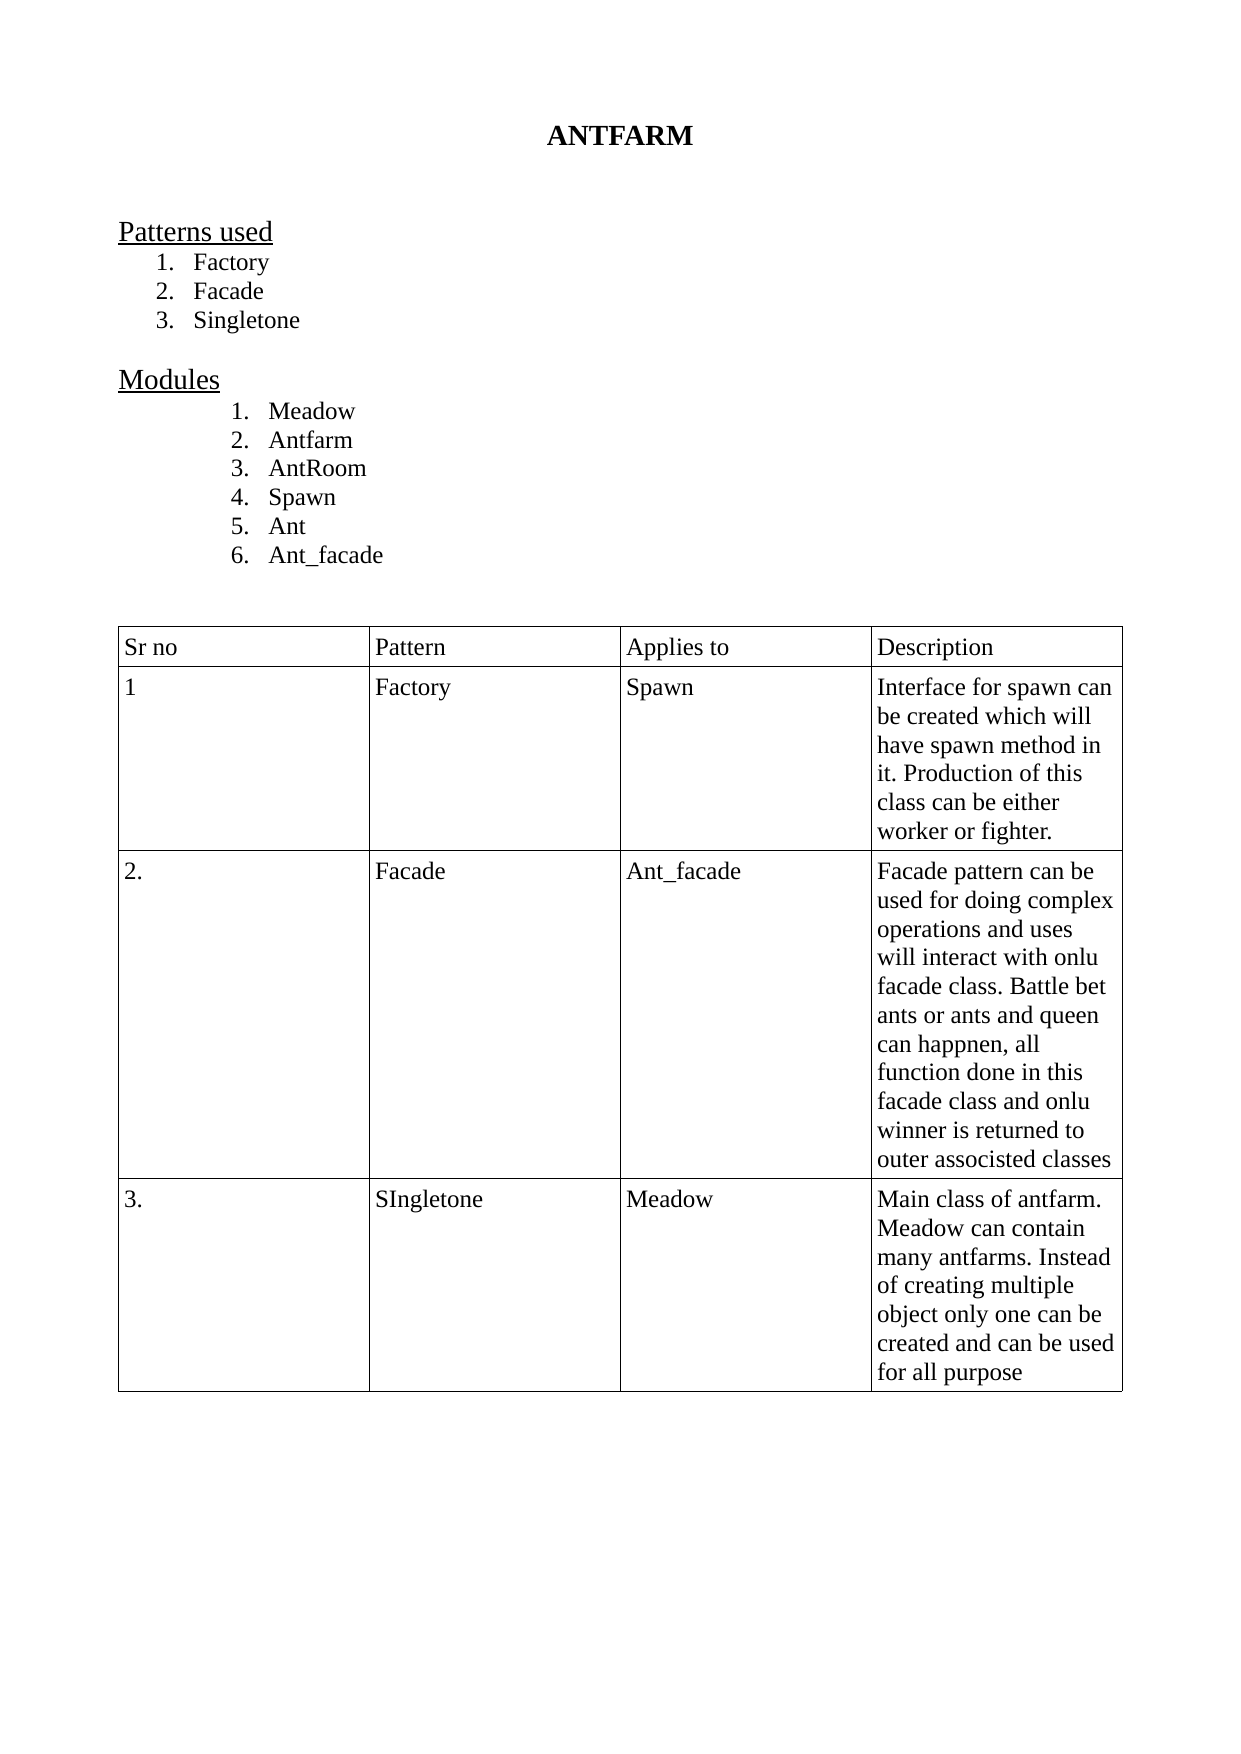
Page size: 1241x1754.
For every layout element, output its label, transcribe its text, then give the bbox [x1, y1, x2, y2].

table_cell Interface for spawn can be created which will have spawn method in it. Production of this class can be either worker or fighter. [872, 667, 1122, 850]
table_cell 2. [119, 851, 369, 1178]
list Facade [156, 276, 1122, 305]
text Modules [118, 362, 1122, 396]
table_cell SIngletone [370, 1179, 620, 1391]
table_cell Factory [370, 667, 620, 850]
table_cell 1 [119, 667, 369, 850]
list Antfarm [231, 425, 1122, 453]
table_cell Facade [370, 851, 620, 1178]
table_header Applies to [621, 627, 871, 666]
table_header Description [872, 627, 1122, 666]
table_cell 3. [119, 1179, 369, 1391]
list Ant_facade [231, 540, 1122, 568]
list AntRoom [231, 453, 1122, 482]
list Meadow [231, 396, 1122, 425]
list Factory [156, 247, 1122, 276]
table_cell Meadow [621, 1179, 871, 1391]
table_header Pattern [370, 627, 620, 666]
table_cell Main class of antfarm. Meadow can contain many antfarms. Instead of creating multiple object only one can be created and can be used for all purpose [872, 1179, 1122, 1391]
list Spawn [231, 482, 1122, 511]
text ANTFARM [118, 118, 1122, 152]
table_cell Ant_facade [621, 851, 871, 1178]
list Ant [231, 511, 1122, 540]
table_cell Facade pattern can be used for doing complex operations and uses will interact with onlu facade class. Battle bet ants or ants and queen can happnen, all function done in this facade class and onlu winner is returned to outer associsted classes [872, 851, 1122, 1178]
table_cell Spawn [621, 667, 871, 850]
list Singletone [156, 305, 1122, 334]
text Patterns used [118, 214, 1122, 247]
table_header Sr no [119, 627, 369, 666]
